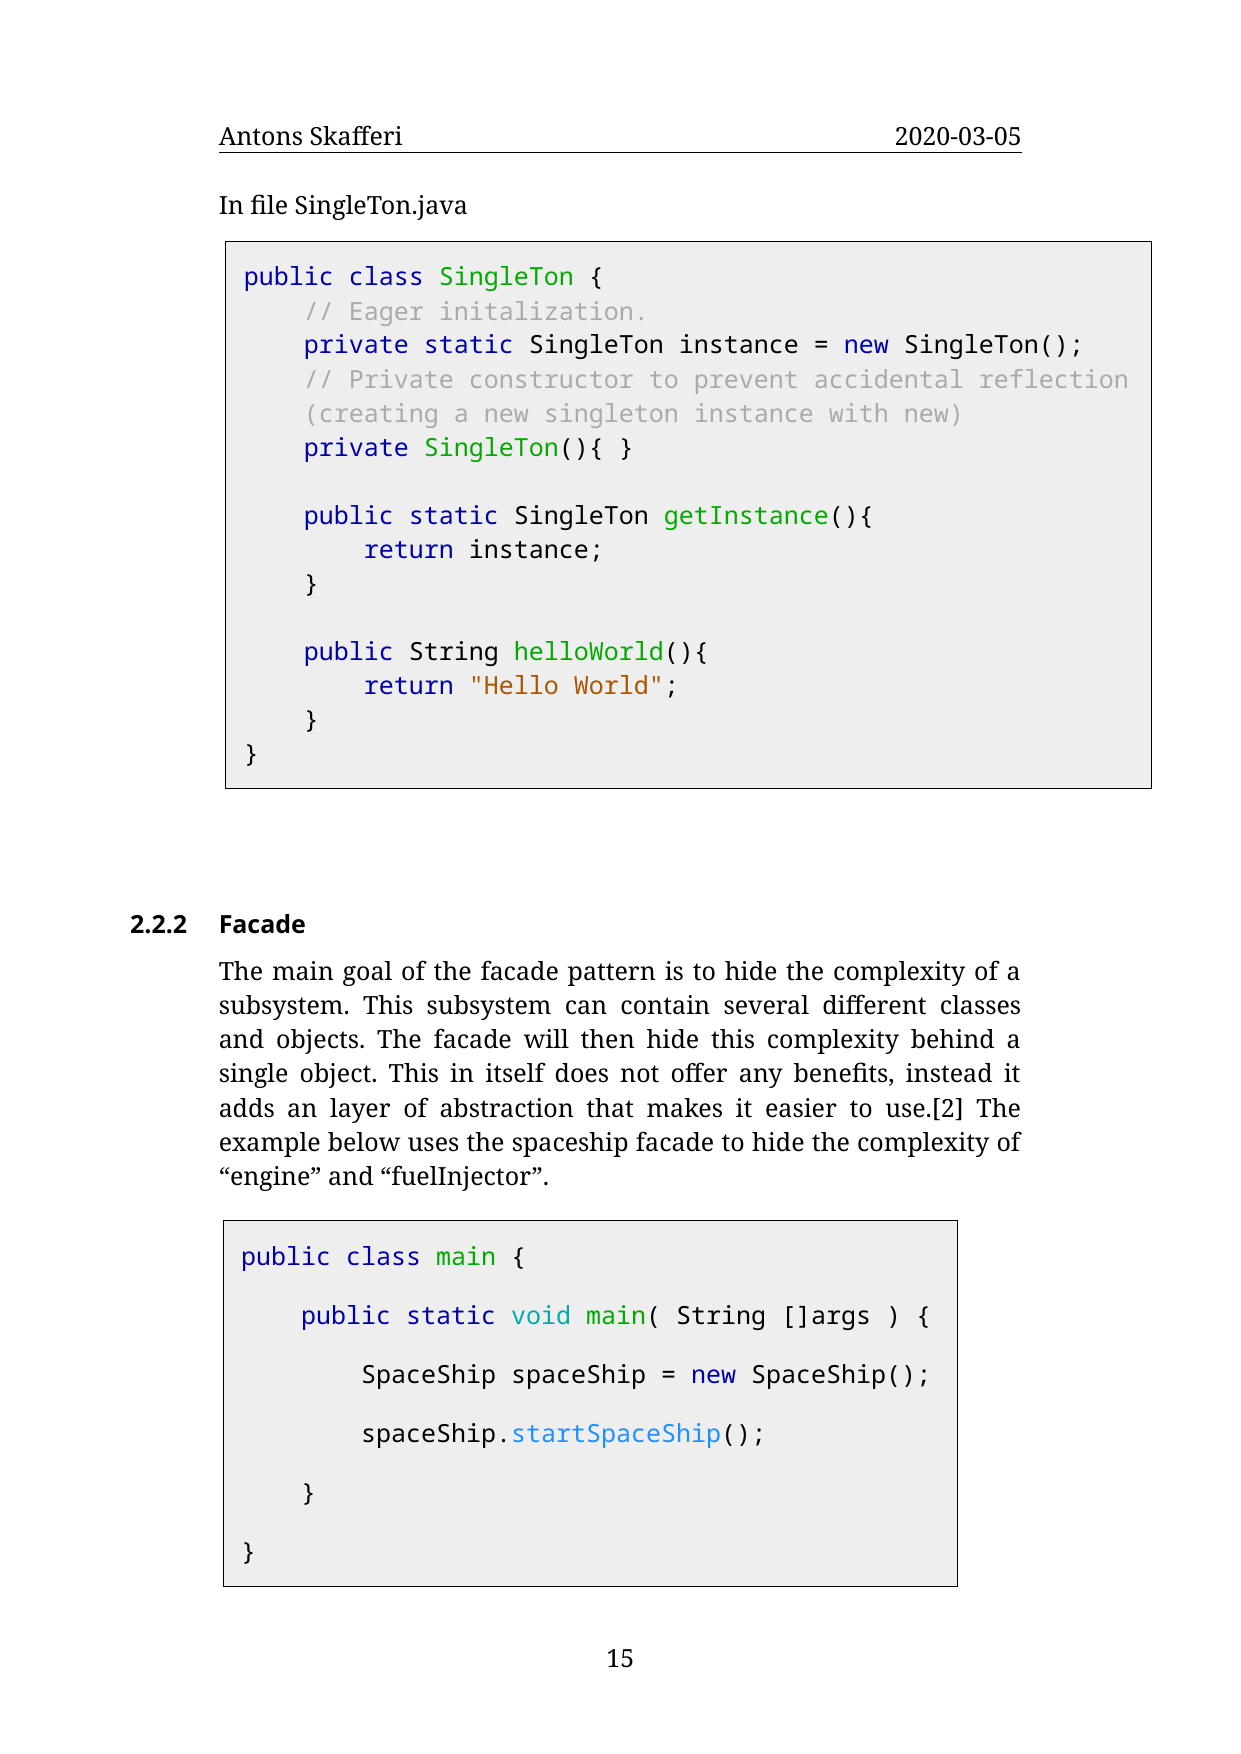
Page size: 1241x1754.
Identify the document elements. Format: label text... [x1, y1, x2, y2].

subtitle Facade [130, 907, 1022, 941]
text The main goal of the facade pattern is to hide the complexity of a subsystem. This subsystem can contain several different classes and objects. The facade will then hide this complexity behind a single object. This in itself does not offer any benefits, instead it adds an layer of abstraction that makes it easier to use.[2] The example below uses the spaceship facade to hide the complexity of “engine” and “fuelInjector”. [218, 954, 1022, 1192]
text In file SingleTon.java [218, 188, 1022, 222]
